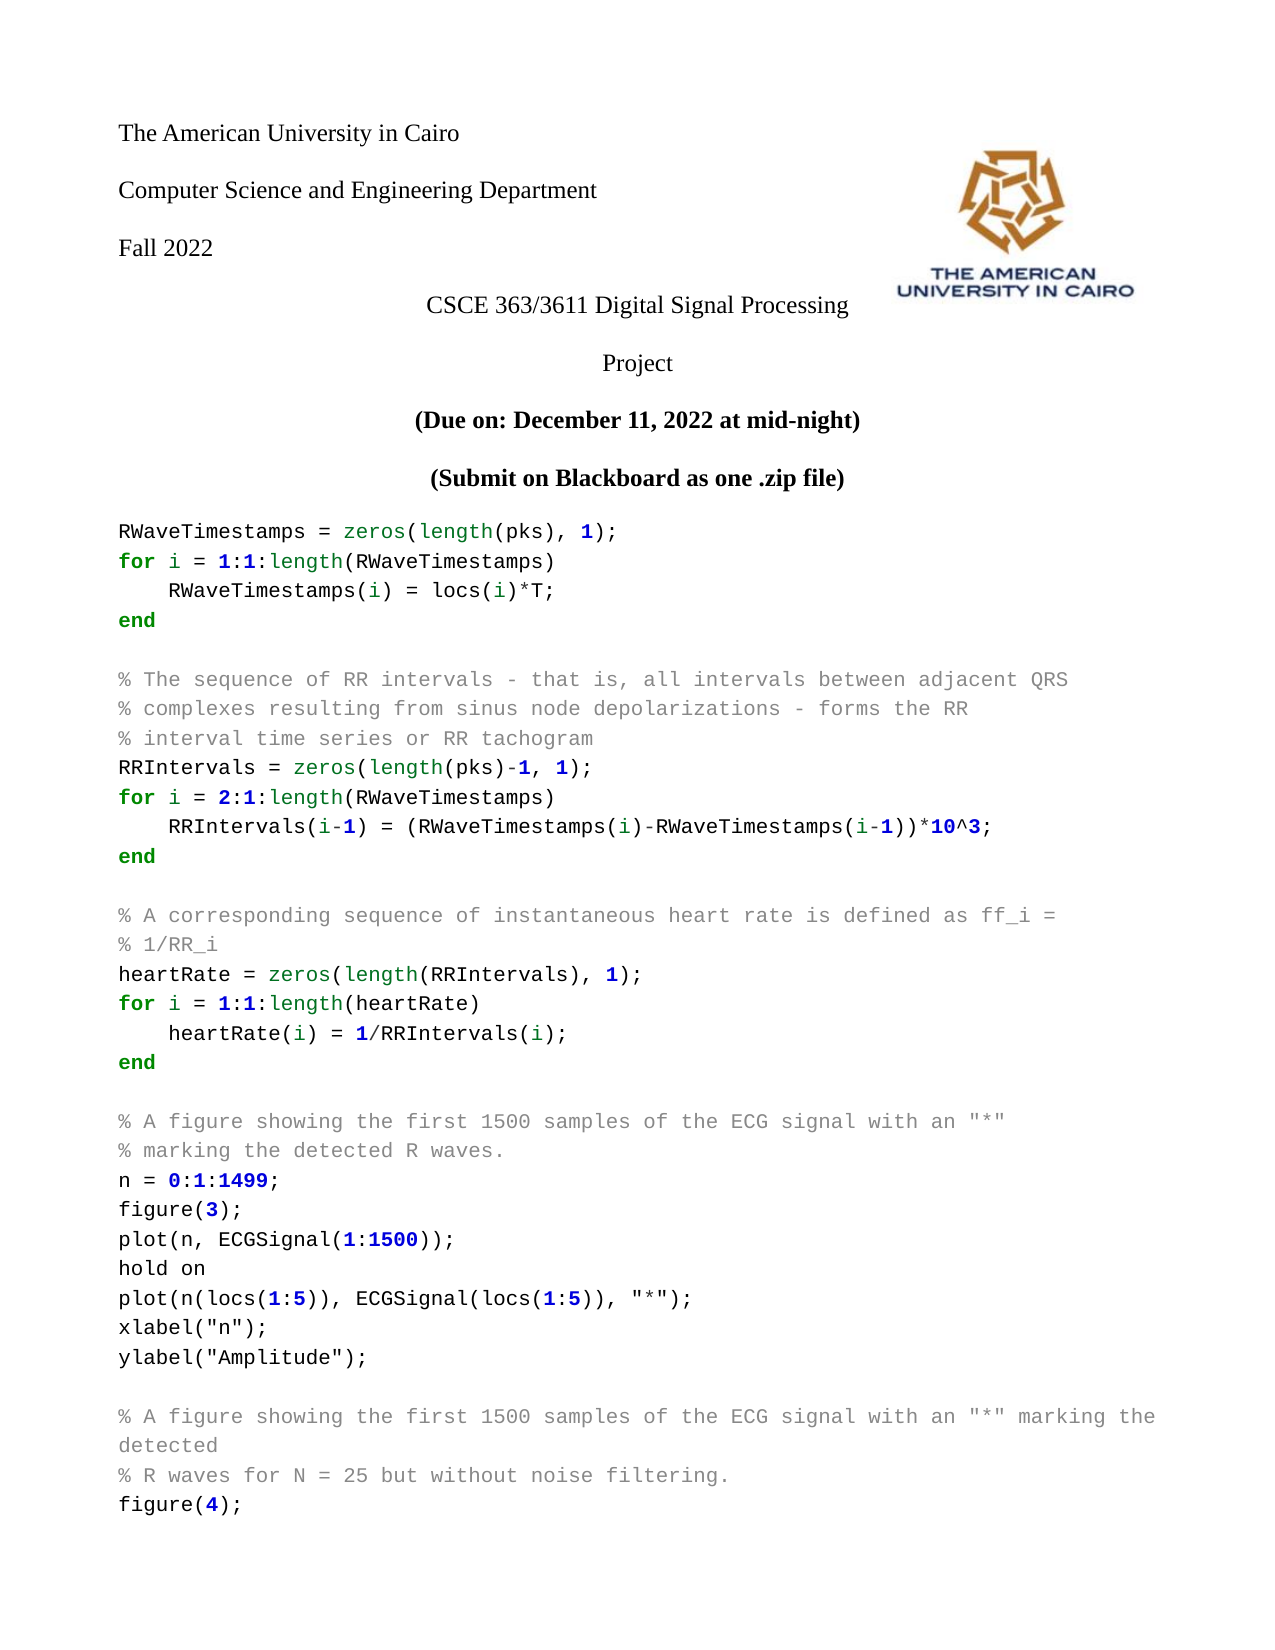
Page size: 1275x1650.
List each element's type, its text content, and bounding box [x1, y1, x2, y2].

text for i = 2:1:length(RWaveTimestamps) [118, 787, 1157, 810]
text % A figure showing the first 1500 samples of the ECG signal with an "*" [118, 1111, 1157, 1134]
text figure(3); [118, 1199, 1157, 1223]
text % marking the detected R waves. [118, 1140, 1157, 1164]
text for i = 1:1:length(RWaveTimestamps) [118, 551, 1157, 574]
text plot(n, ECGSignal(1:1500)); [118, 1229, 1157, 1252]
picture [891, 140, 1144, 305]
text plot(n(locs(1:5)), ECGSignal(locs(1:5)), "*"); [118, 1288, 1157, 1311]
text RWaveTimestamps(i) = locs(i)*T; [118, 580, 1157, 604]
text heartRate = zeros(length(RRIntervals), 1); [118, 963, 1157, 987]
text end [118, 1052, 1157, 1076]
text for i = 1:1:length(heartRate) [118, 993, 1157, 1017]
text end [118, 610, 1157, 633]
text % R waves for N = 25 but without noise filtering. [118, 1465, 1157, 1488]
text RWaveTimestamps = zeros(length(pks), 1); [118, 521, 1157, 545]
text ylabel("Amplitude"); [118, 1347, 1157, 1370]
text RRIntervals = zeros(length(pks)-1, 1); [118, 757, 1157, 781]
text heartRate(i) = 1/RRIntervals(i); [118, 1022, 1157, 1046]
text n = 0:1:1499; [118, 1170, 1157, 1193]
text figure(4); [118, 1494, 1157, 1518]
text % 1/RR_i [118, 934, 1157, 958]
text % A figure showing the first 1500 samples of the ECG signal with an "*" marking the detected [118, 1406, 1157, 1459]
text xlabel("n"); [118, 1317, 1157, 1341]
text % The sequence of RR intervals - that is, all intervals between adjacent QRS [118, 669, 1157, 692]
text end [118, 846, 1157, 869]
text % interval time series or RR tachogram [118, 728, 1157, 751]
text RRIntervals(i-1) = (RWaveTimestamps(i)-RWaveTimestamps(i-1))*10^3; [118, 816, 1157, 840]
text % A corresponding sequence of instantaneous heart rate is defined as ff_i = [118, 904, 1157, 928]
text % complexes resulting from sinus node depolarizations - forms the RR [118, 698, 1157, 722]
text hold on [118, 1258, 1157, 1282]
